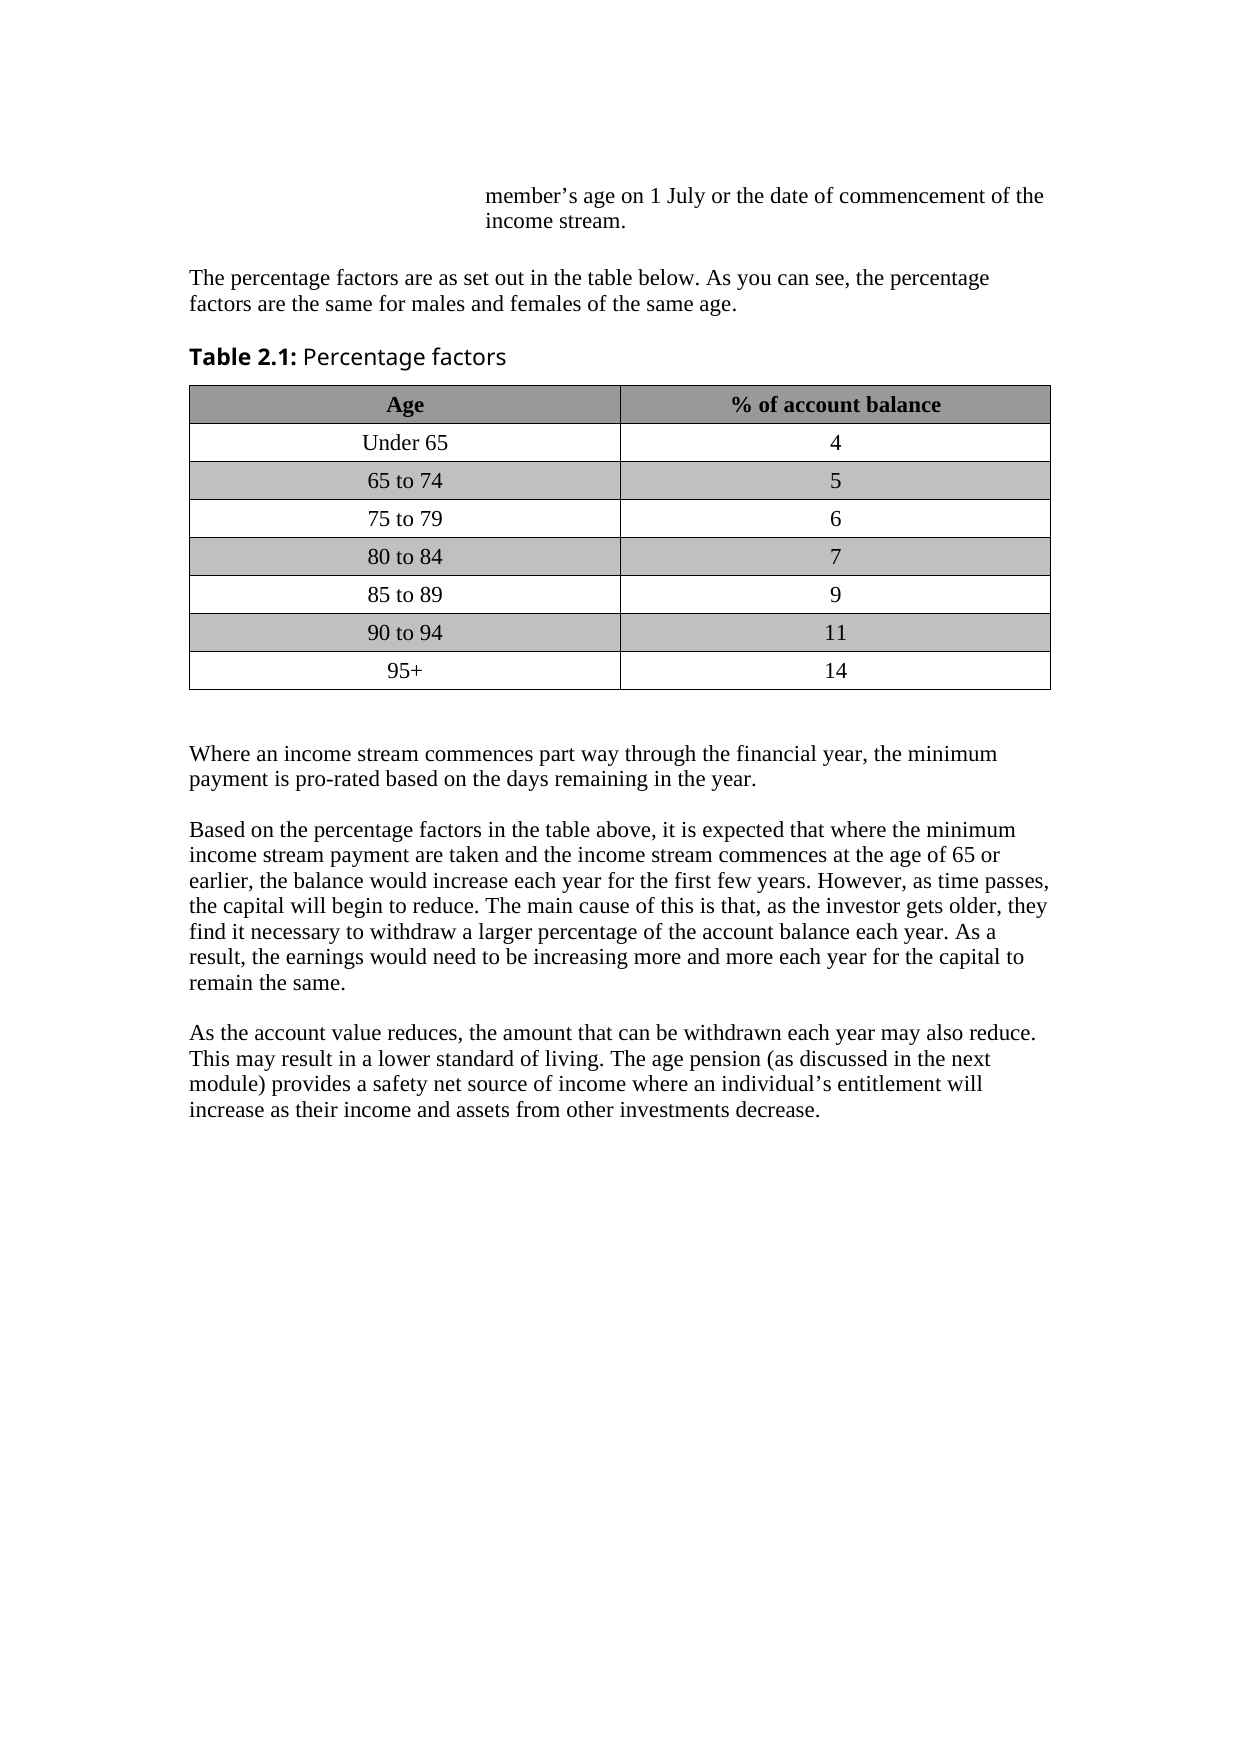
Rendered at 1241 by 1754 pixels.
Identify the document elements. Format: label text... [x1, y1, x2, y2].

table_cell 85 to 89 [190, 576, 620, 613]
table_cell 5 [621, 462, 1050, 499]
table_cell 80 to 84 [190, 538, 620, 575]
text The percentage factors are as set out in the table below. As you can see, the percentage factors are the same for males and females of the same age. [189, 265, 1051, 316]
table_cell 90 to 94 [190, 614, 620, 651]
table_cell 7 [621, 538, 1050, 575]
table_cell [189, 177, 420, 240]
text Table 2.1: Percentage factors [189, 341, 1051, 372]
table_cell member’s age on 1 July or the date of commencement of the income stream. [479, 177, 1051, 240]
table_cell 14 [621, 652, 1050, 689]
table_header % of account balance [621, 386, 1050, 423]
table_cell Under 65 [190, 424, 620, 461]
text Based on the percentage factors in the table above, it is expected that where the minimum income stream payment are taken and the income stream commences at the age of 65 or earlier, the balance would increase each year for the first few years. However, as time passes, the capital will begin to reduce. The main cause of this is that, as the investor gets older, they find it necessary to withdraw a larger percentage of the account balance each year. As a result, the earnings would need to be increasing more and more each year for the capital to remain the same. [189, 817, 1051, 995]
text As the account value reduces, the amount that can be withdrawn each year may also reduce. This may result in a lower standard of living. The age pension (as discussed in the next module) provides a safety net source of income where an individual’s entitlement will increase as their income and assets from other investments decrease. [189, 1020, 1051, 1122]
table_cell 75 to 79 [190, 500, 620, 537]
table_cell 6 [621, 500, 1050, 537]
text Where an income stream commences part way through the financial year, the minimum payment is pro-rated based on the days remaining in the year. [189, 741, 1051, 792]
table_cell 9 [621, 576, 1050, 613]
table_cell 4 [621, 424, 1050, 461]
table_cell 95+ [190, 652, 620, 689]
table_cell 11 [621, 614, 1050, 651]
table_header Age [190, 386, 620, 423]
table_cell 65 to 74 [190, 462, 620, 499]
table_cell [420, 177, 479, 240]
